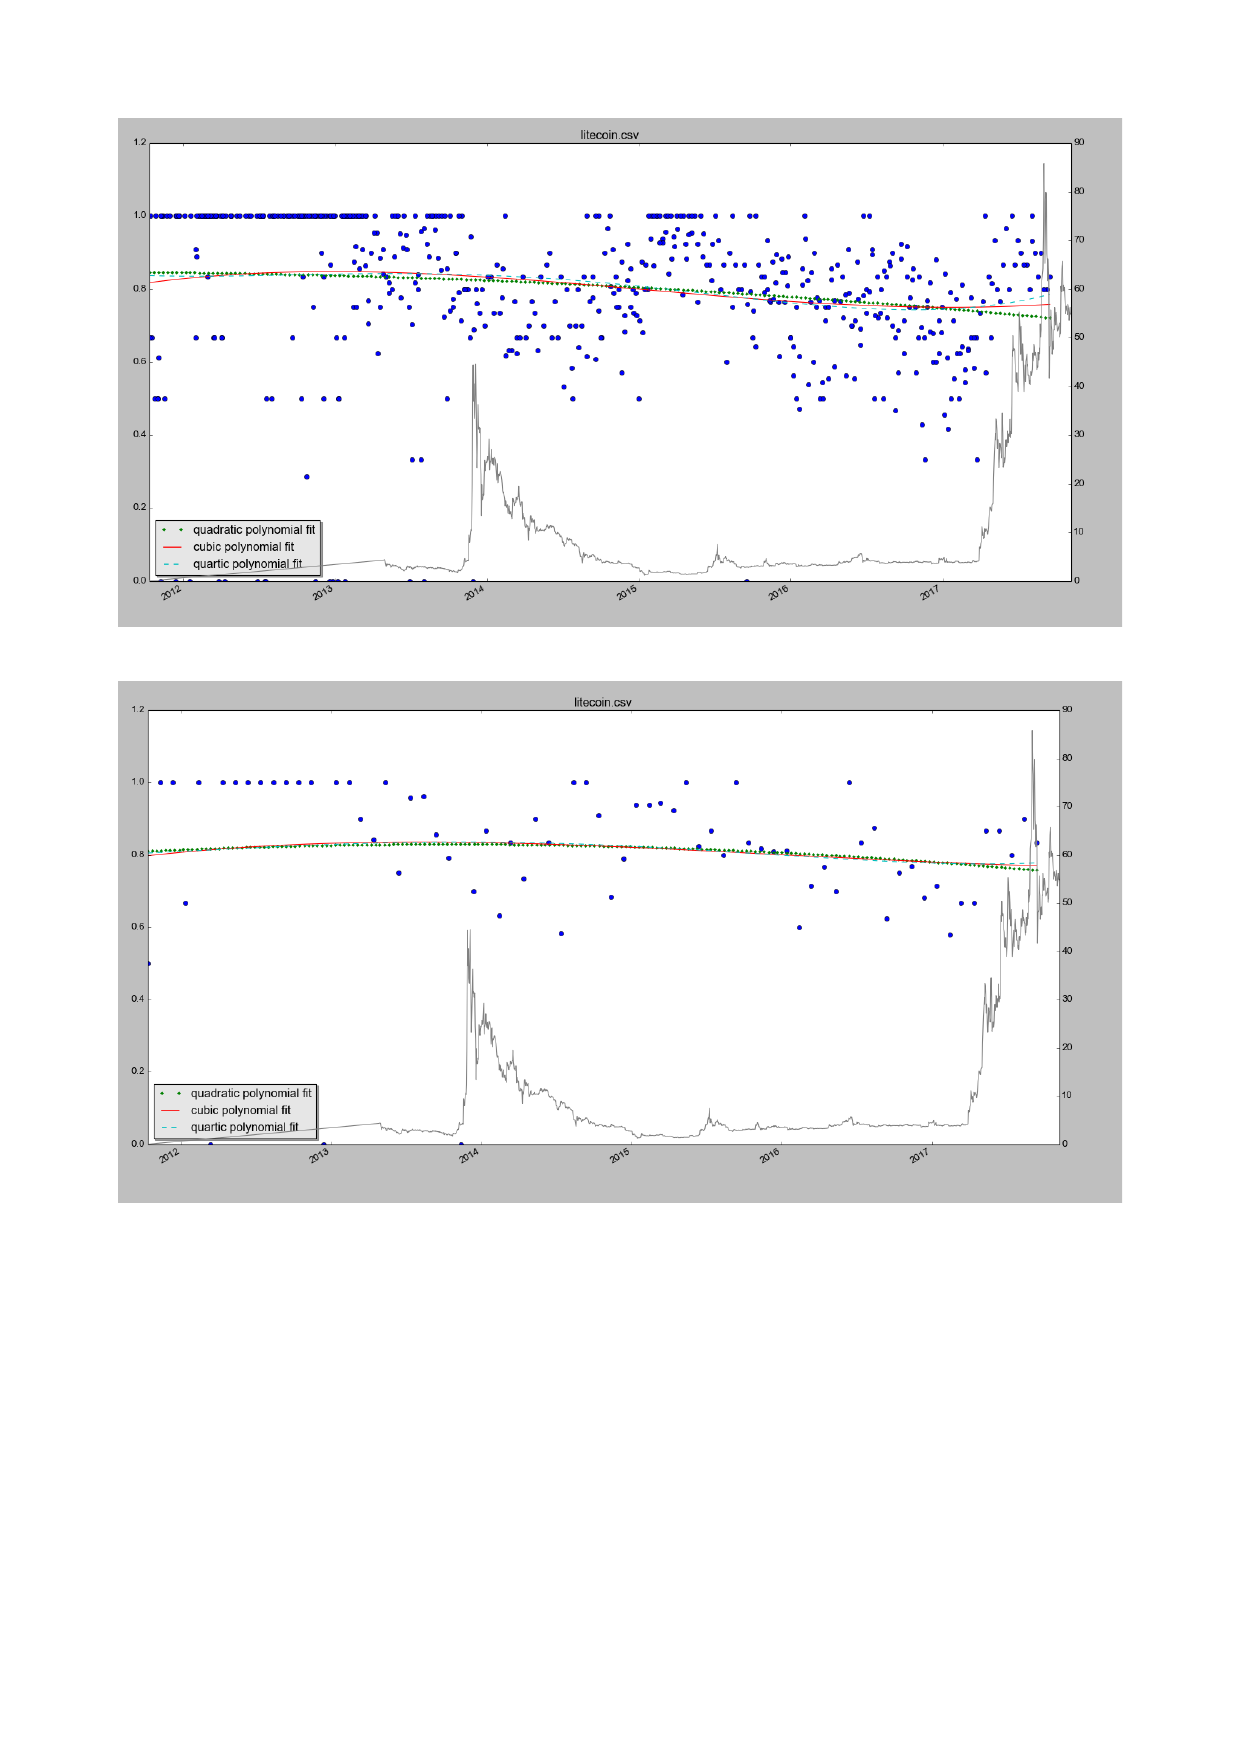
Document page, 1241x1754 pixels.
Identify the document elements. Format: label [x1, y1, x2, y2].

picture [118, 118, 1123, 627]
picture [118, 681, 1123, 1203]
